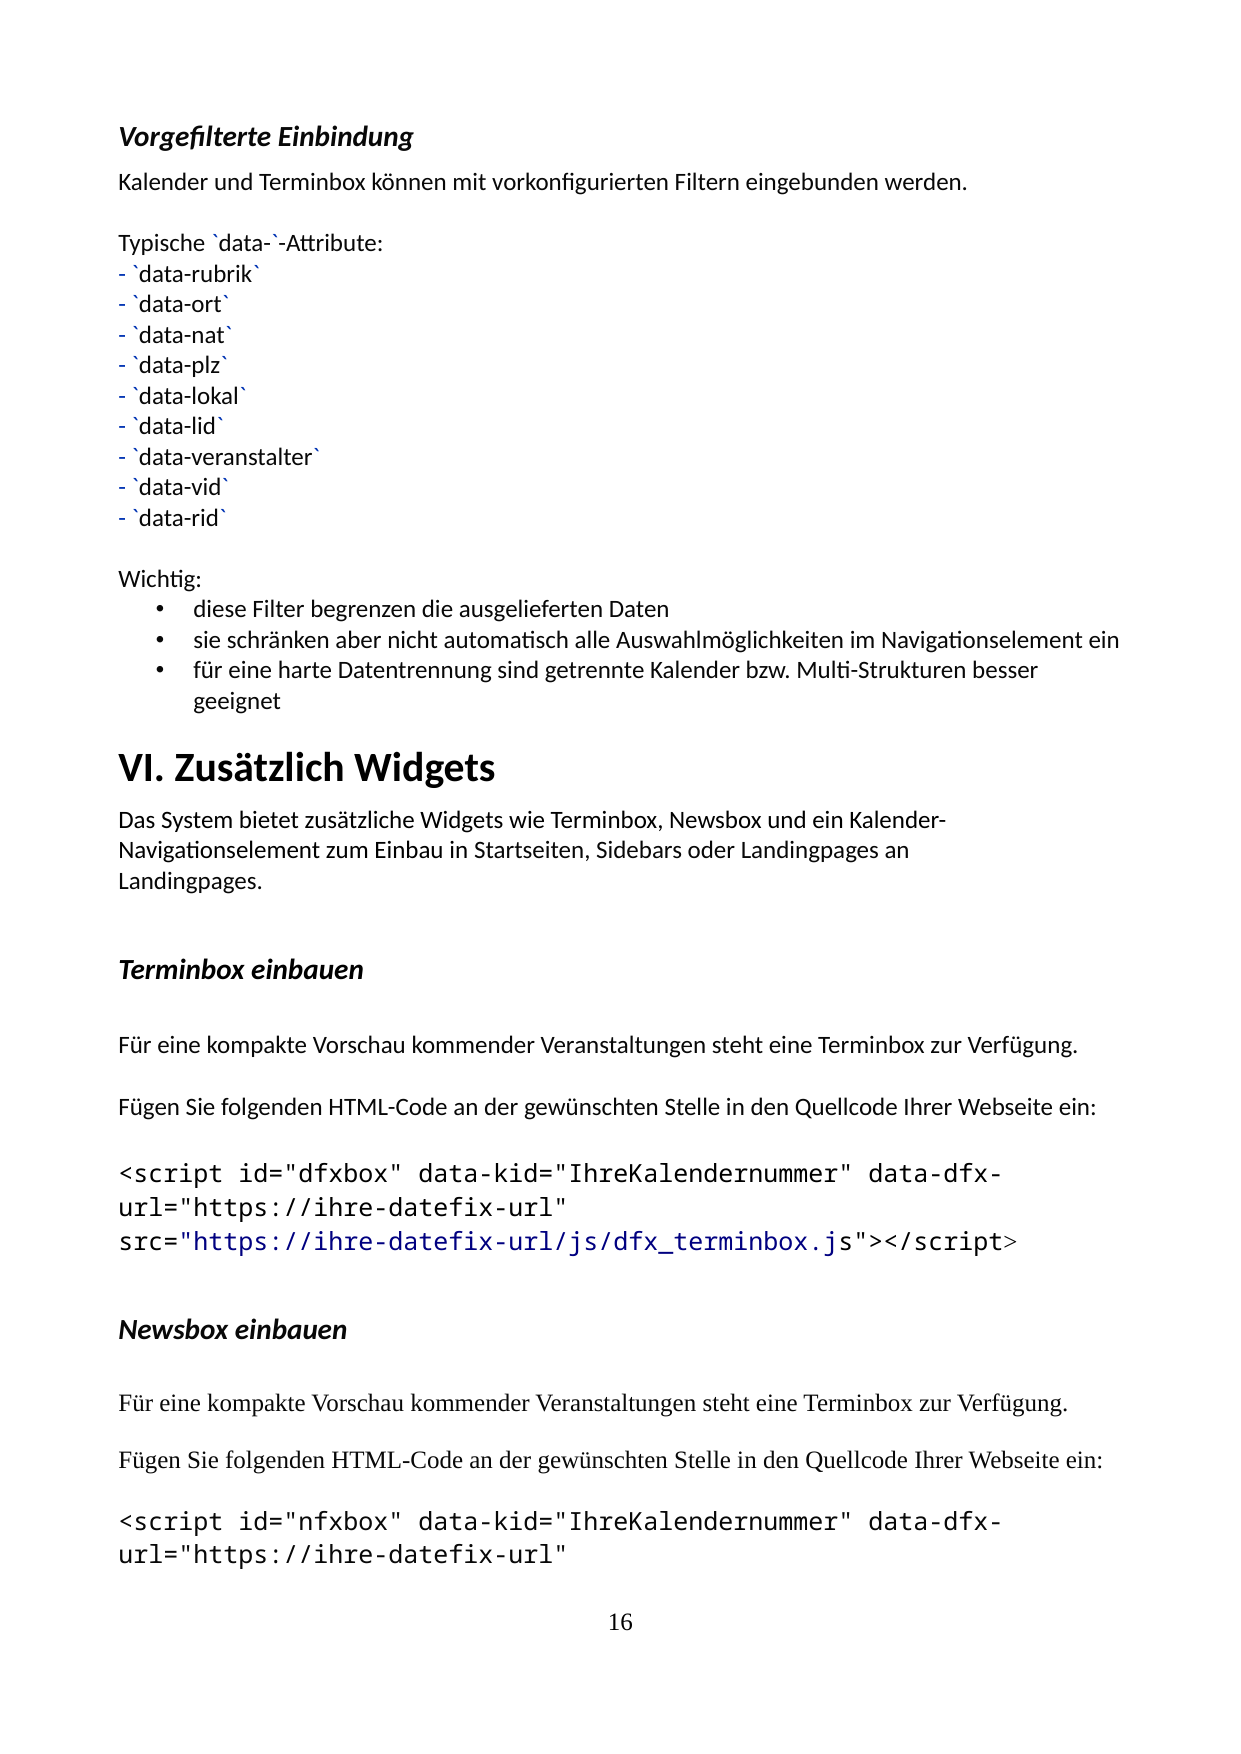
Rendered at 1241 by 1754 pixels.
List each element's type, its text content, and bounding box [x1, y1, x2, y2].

subtitle VI. Zusätzlich Widgets [118, 741, 1122, 791]
list für eine harte Datentrennung sind getrennte Kalender bzw. Multi-Strukturen besser geeignet [156, 654, 1122, 716]
subtitle Newsbox einbauen [118, 1311, 1122, 1347]
text Landingpages. [118, 865, 1122, 896]
text Für eine kompakte Vorschau kommender Veranstaltungen steht eine Terminbox zur Verfügung. Fügen Sie folgenden HTML-Code an der gewünschten Stelle in den Quellcode Ihrer Webseite ein: <script id="dfxbox" data-kid="IhreKalendernummer" data-dfx-url="https://ihre-datefix-url" src="https://ihre-datefix-url/js/dfx_terminbox.js"></script> [118, 999, 1122, 1257]
subtitle Vorgefilterte Einbindung [118, 118, 1122, 154]
list diese Filter begrenzen die ausgelieferten Daten [156, 593, 1122, 624]
text Kalender und Terminbox können mit vorkonfigurierten Filtern eingebunden werden. Typische `data-`-Attribute: - `data-rubrik` - `data-ort` - `data-nat` - `data-plz` - `data-lokal` - `data-lid` - `data-veranstalter` - `data-vid` - `data-rid` Wichtig: [118, 166, 1122, 593]
list sie schränken aber nicht automatisch alle Auswahlmöglichkeiten im Navigationselement ein [156, 624, 1122, 654]
text Das System bietet zusätzliche Widgets wie Terminbox, Newsbox und ein Kalender-Navigationselement zum Einbau in Startseiten, Sidebars oder Landingpages an [118, 804, 1122, 865]
subtitle Terminbox einbauen [118, 951, 1122, 987]
text Für eine kompakte Vorschau kommender Veranstaltungen steht eine Terminbox zur Verfügung. Fügen Sie folgenden HTML-Code an der gewünschten Stelle in den Quellcode Ihrer Webseite ein: <script id="nfxbox" data-kid="IhreKalendernummer" data-dfx-url="https://ihre-datefix-url" [118, 1388, 1122, 1571]
